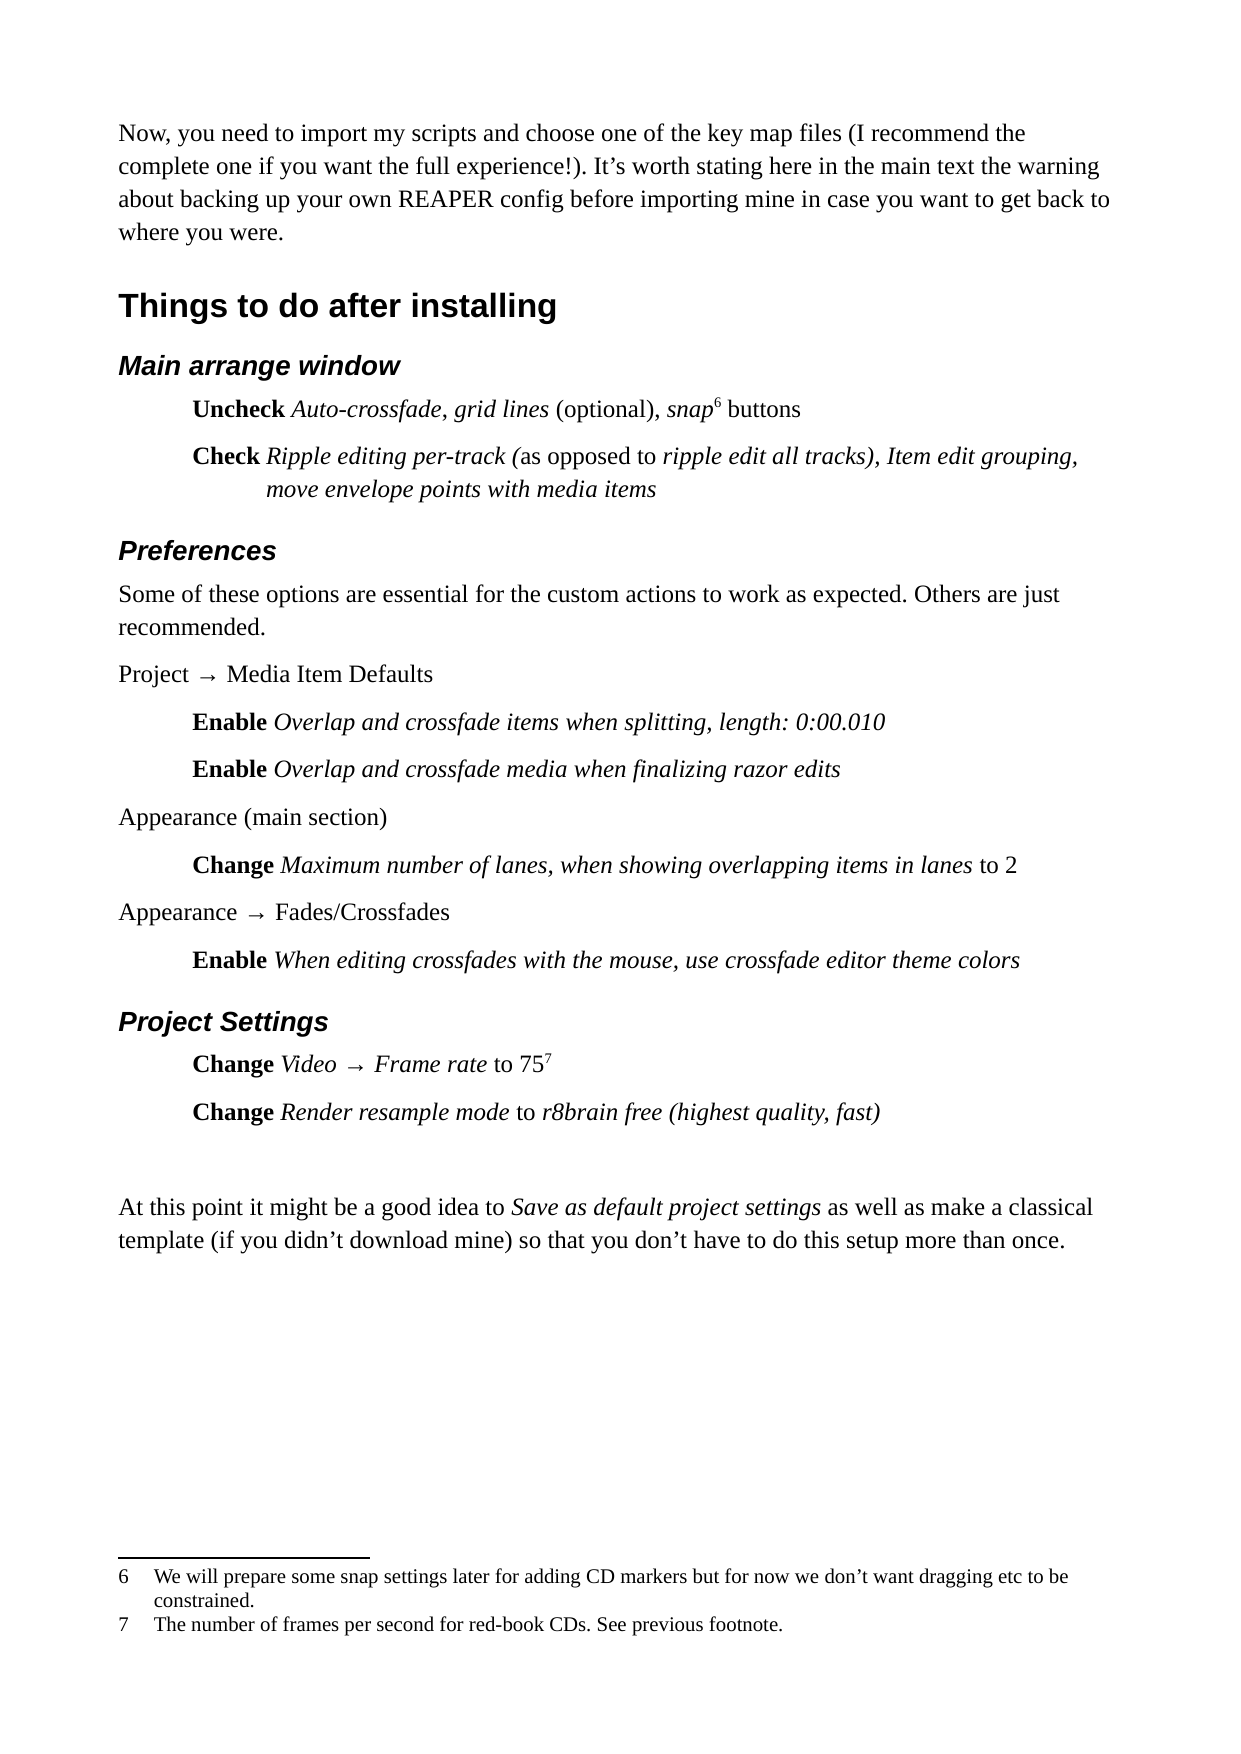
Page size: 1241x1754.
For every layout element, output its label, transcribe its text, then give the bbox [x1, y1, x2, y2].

text Change Render resample mode to r8brain free (highest quality, fast) [118, 1097, 1122, 1126]
text Enable Overlap and crossfade media when finalizing razor edits [118, 754, 1122, 783]
text Uncheck Auto-crossfade, grid lines (optional), snap buttons [118, 394, 1122, 422]
subtitle Preferences [118, 534, 1122, 566]
text Appearance → Fades/Crossfades [118, 897, 1122, 926]
text Now, you need to import my scripts and choose one of the key map files (I recommend the complete one if you want the full experience!). It’s worth stating here in the main text the warning about backing up your own REAPER config before importing mine in case you want to get back to where you were. [118, 118, 1122, 246]
subtitle Things to do after installing [118, 286, 1122, 324]
text Appearance (main section) [118, 802, 1122, 831]
text Enable When editing crossfades with the mouse, use crossfade editor theme colors [118, 945, 1122, 974]
text Project → Media Item Defaults [118, 659, 1122, 688]
subtitle Main arrange window [118, 349, 1122, 381]
text Some of these options are essential for the custom actions to work as expected. Others are just recommended. [118, 579, 1122, 641]
text We will prepare some snap settings later for adding CD markers but for now we don’t want dragging etc to be constrained. [118, 1564, 1122, 1612]
subtitle Project Settings [118, 1005, 1122, 1037]
text Change Video → Frame rate to 75 [118, 1049, 1122, 1078]
text Check Ripple editing per-track (as opposed to ripple edit all tracks), Item edit grouping, move envelope points with media items [118, 441, 1122, 503]
text Change Maximum number of lanes, when showing overlapping items in lanes to 2 [118, 850, 1122, 878]
text At this point it might be a good idea to Save as default project settings as well as make a classical template (if you didn’t download mine) so that you don’t have to do this setup more than once. [118, 1192, 1122, 1254]
text Enable Overlap and crossfade items when splitting, length: 0:00.010 [118, 707, 1122, 736]
text The number of frames per second for red-book CDs. See previous footnote. [118, 1612, 1122, 1636]
